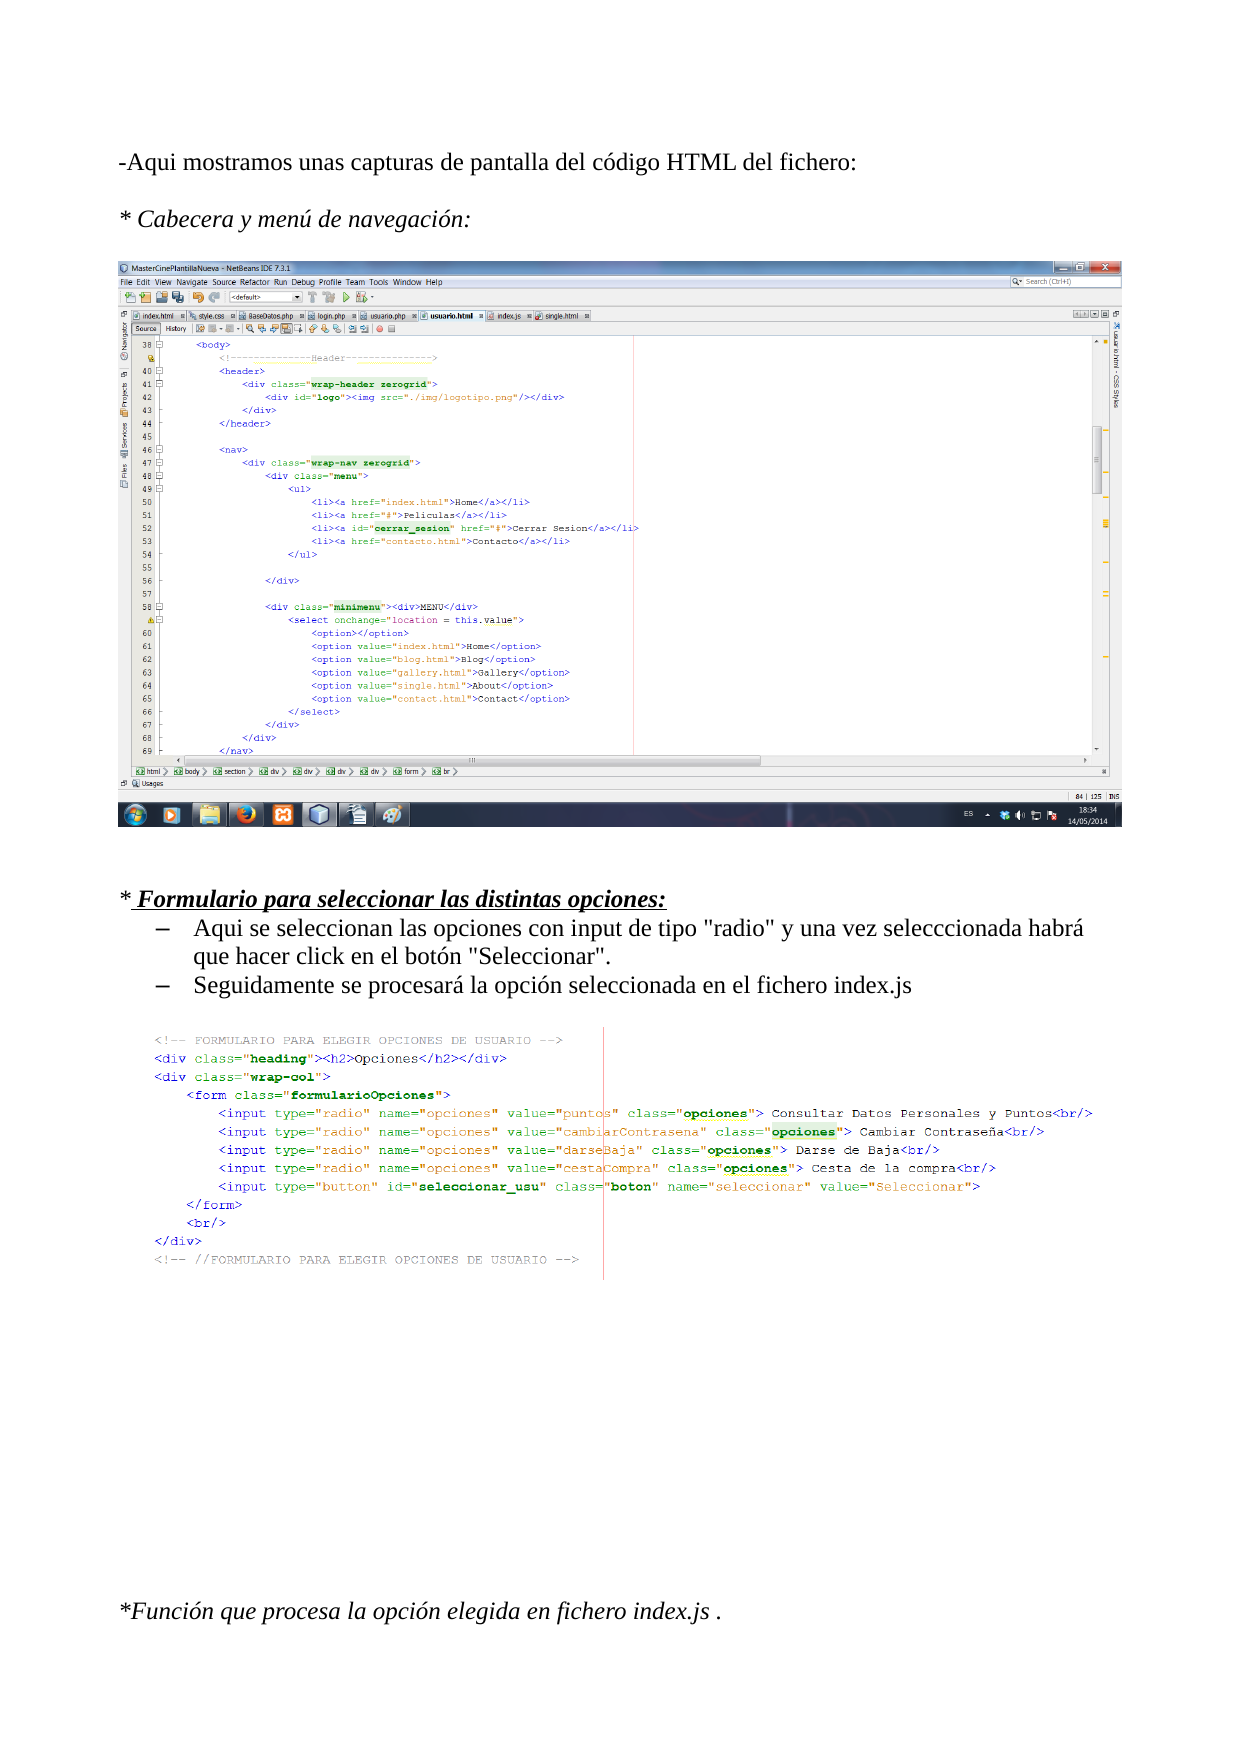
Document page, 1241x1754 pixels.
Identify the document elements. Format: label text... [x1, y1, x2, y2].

text * Formulario para seleccionar las distintas opciones: [118, 884, 1122, 913]
text * Cabecera y menú de navegación: [118, 204, 1122, 233]
text *Función que procesa la opción elegida en fichero index.js . [118, 1596, 1122, 1625]
list Seguidamente se procesará la opción seleccionada en el fichero index.js [156, 970, 1122, 999]
picture [118, 1027, 1122, 1280]
text -Aqui mostramos unas capturas de pantalla del código HTML del fichero: [118, 147, 1122, 176]
list Aqui se seleccionan las opciones con input de tipo "radio" y una vez selecccionada habrá que hacer click en el botón "Seleccionar". [156, 913, 1122, 970]
picture [118, 261, 1122, 827]
